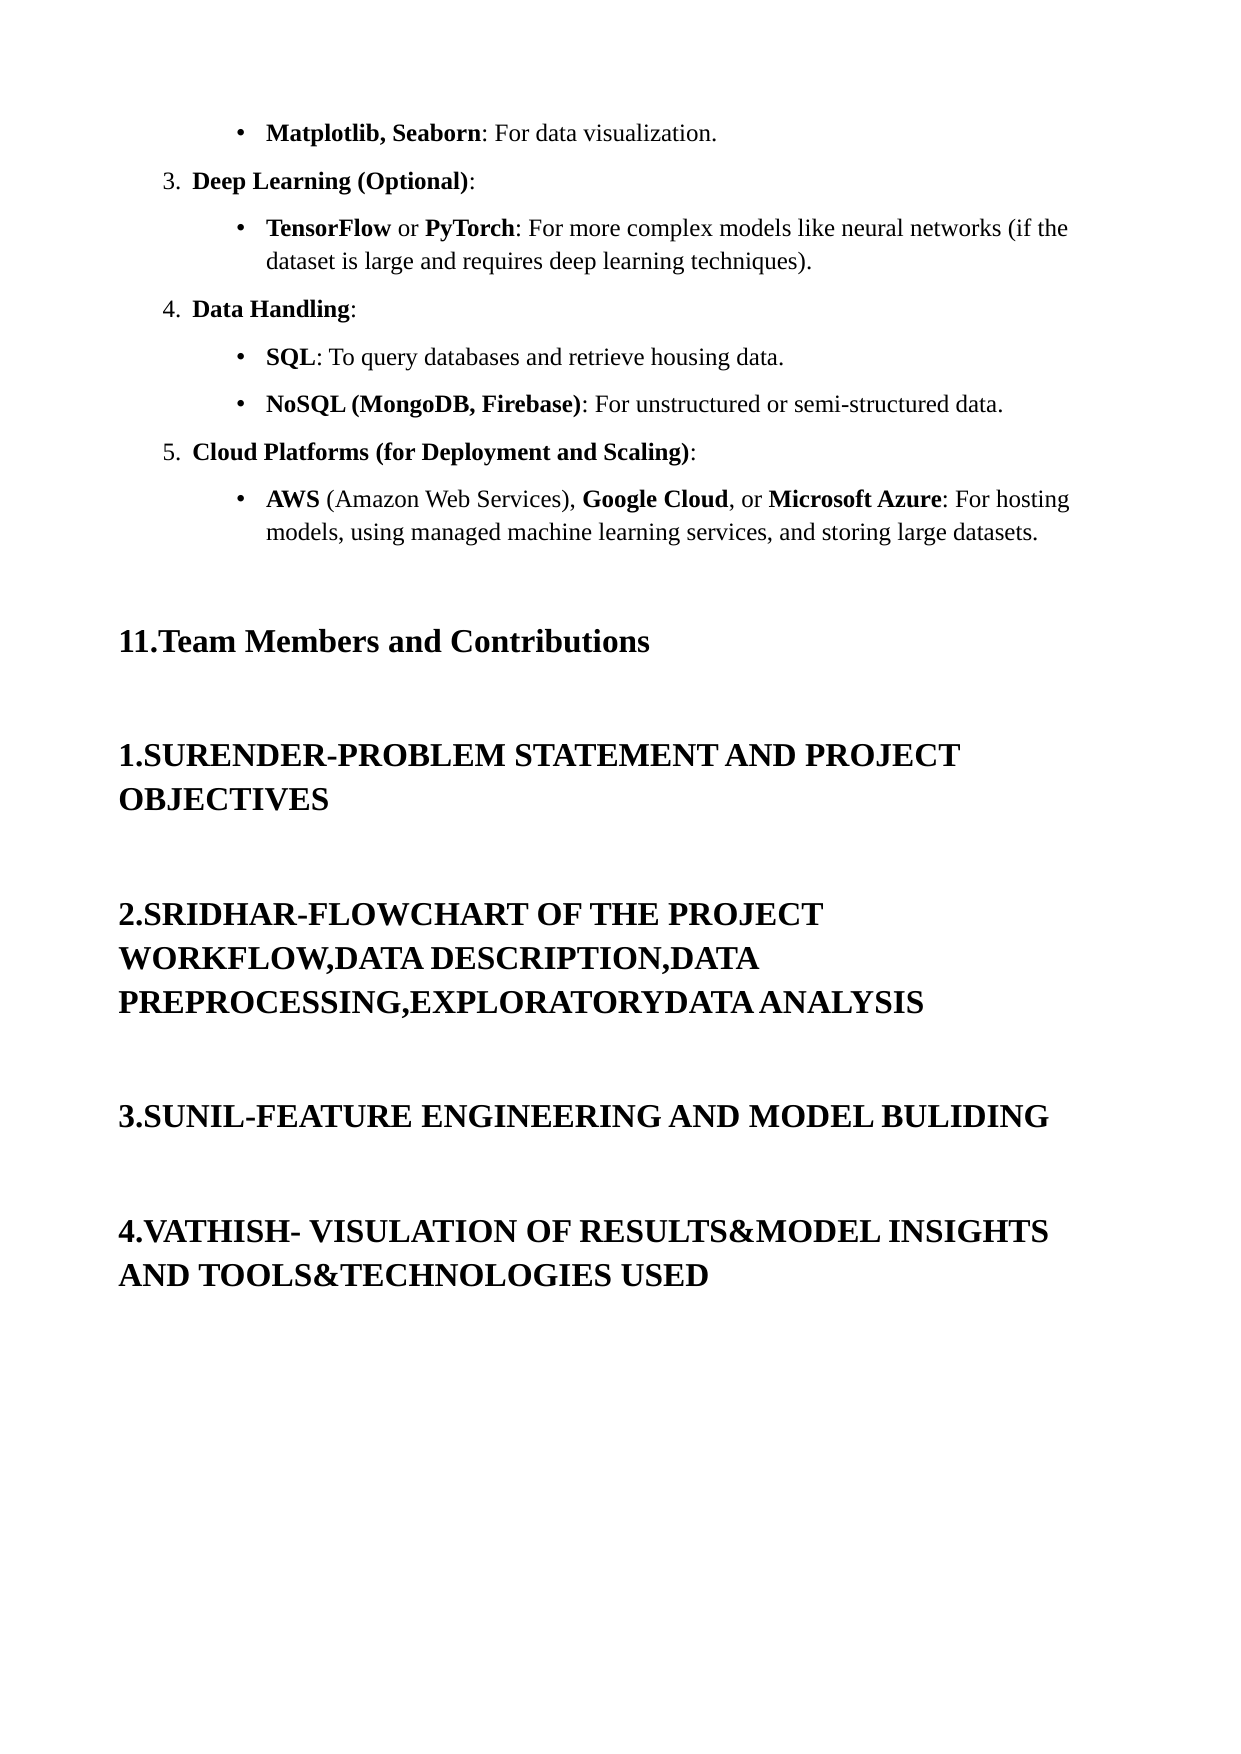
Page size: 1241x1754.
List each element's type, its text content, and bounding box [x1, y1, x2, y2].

text 4.VATHISH- VISULATION OF RESULTS&MODEL INSIGHTS AND TOOLS&TECHNOLOGIES USED [118, 1211, 1122, 1293]
list Deep Learning (Optional): [162, 166, 1122, 194]
list Data Handling: [162, 294, 1122, 323]
list Matplotlib, Seaborn: For data visualization. [236, 118, 1122, 147]
text 3.SUNIL-FEATURE ENGINEERING AND MODEL BULIDING [118, 1096, 1122, 1135]
list NoSQL (MongoDB, Firebase): For unstructured or semi-structured data. [236, 389, 1122, 418]
text 2.SRIDHAR-FLOWCHART OF THE PROJECT WORKFLOW,DATA DESCRIPTION,DATA PREPROCESSING,EXPLORATORYDATA ANALYSIS [118, 894, 1122, 1020]
text 11.Team Members and Contributions [118, 621, 1122, 659]
text 1.SURENDER-PROBLEM STATEMENT AND PROJECT OBJECTIVES [118, 735, 1122, 818]
list SQL: To query databases and retrieve housing data. [236, 342, 1122, 370]
list Cloud Platforms (for Deployment and Scaling): [162, 437, 1122, 466]
list TensorFlow or PyTorch: For more complex models like neural networks (if the dataset is large and requires deep learning techniques). [236, 213, 1122, 275]
list AWS (Amazon Web Services), Google Cloud, or Microsoft Azure: For hosting models, using managed machine learning services, and storing large datasets. [236, 484, 1122, 546]
